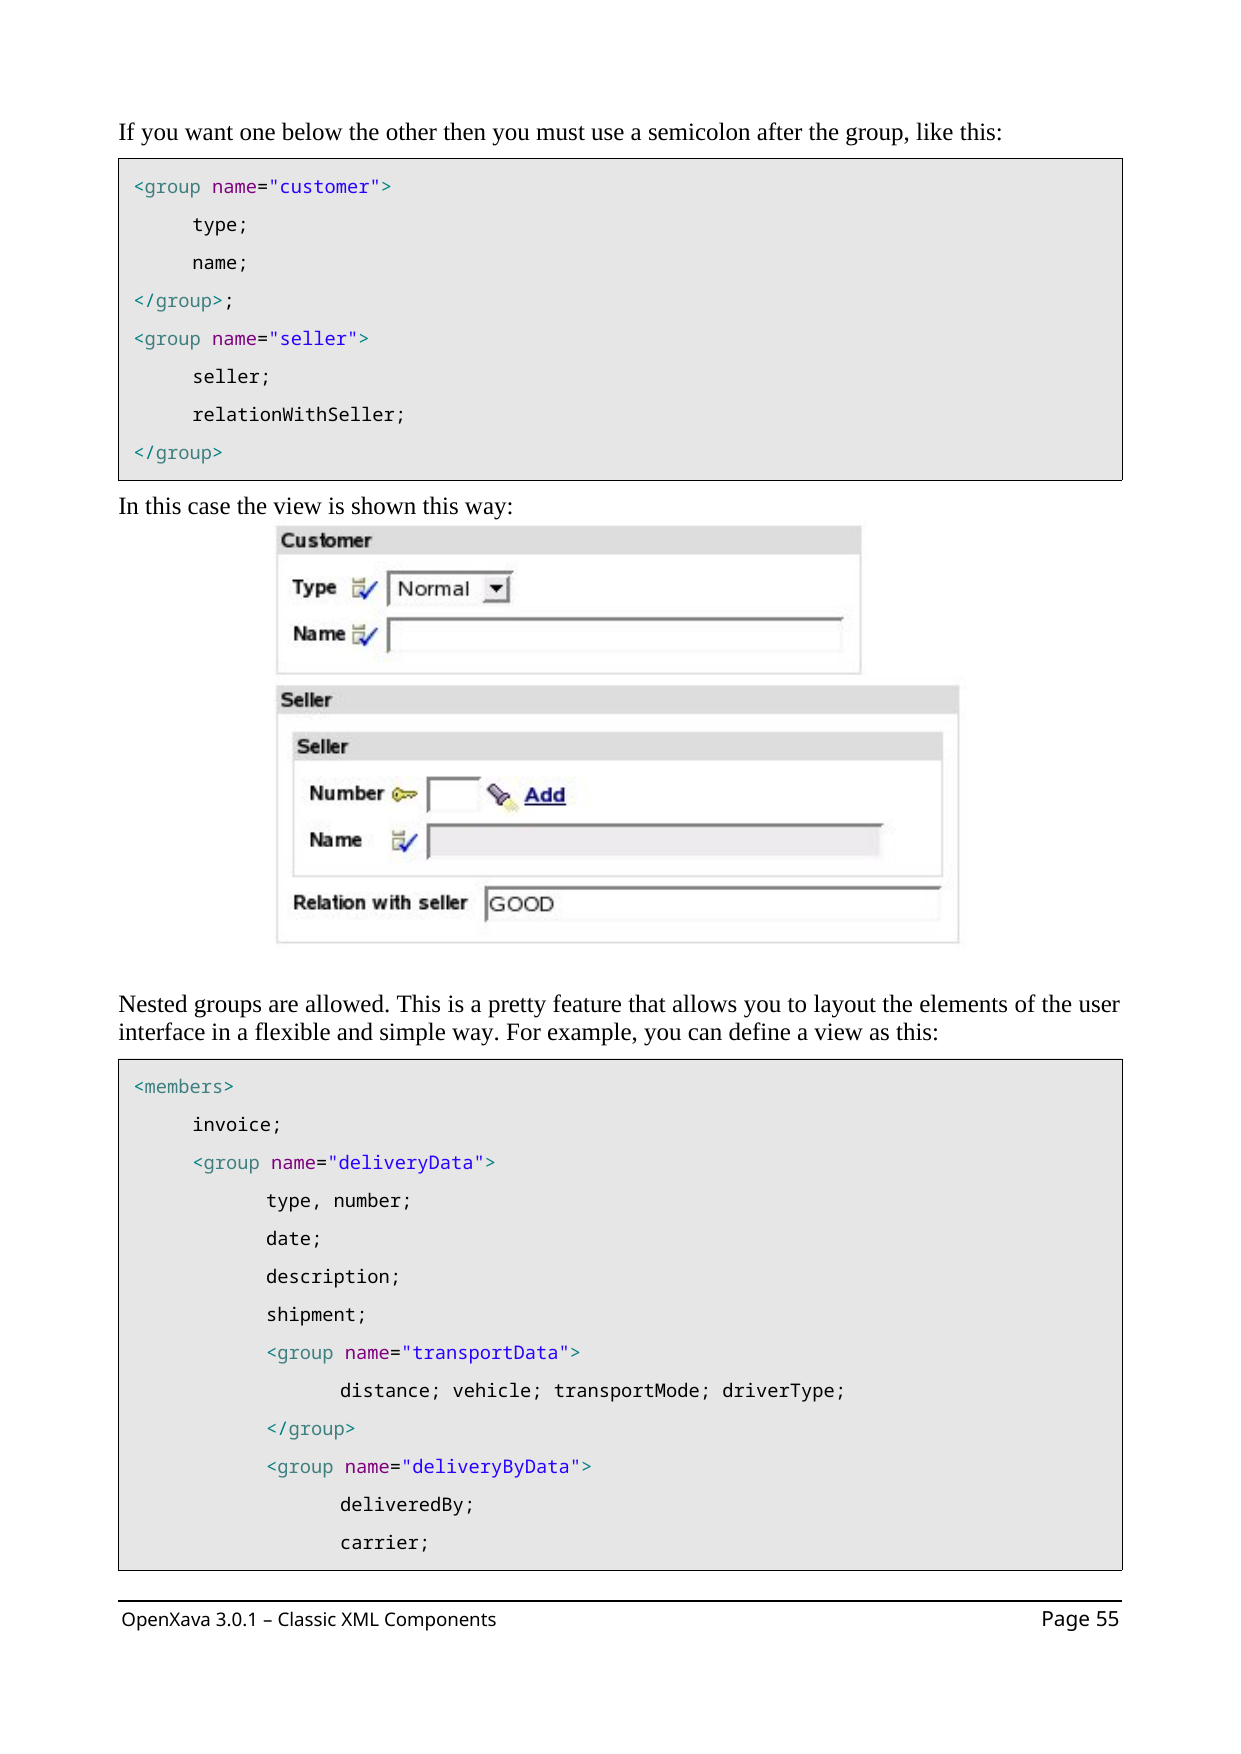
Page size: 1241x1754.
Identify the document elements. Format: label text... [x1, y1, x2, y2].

text <group name="deliveryByData"> [119, 1439, 1122, 1477]
text name; [119, 234, 1122, 272]
text <group name="transportData"> [119, 1324, 1122, 1363]
text <group name="seller"> [119, 310, 1122, 348]
text invoice; [119, 1096, 1122, 1134]
text carrier; [119, 1515, 1122, 1570]
text seller; [119, 348, 1122, 386]
text deliveredBy; [119, 1477, 1122, 1515]
text <group name="customer"> [119, 159, 1122, 196]
text type; [119, 196, 1122, 234]
text description; [119, 1248, 1122, 1287]
text </group> [119, 424, 1122, 480]
text <members> [119, 1060, 1122, 1096]
picture [273, 520, 967, 951]
text </group> [119, 1401, 1122, 1439]
text relationWithSeller; [119, 386, 1122, 424]
text date; [119, 1211, 1122, 1248]
text In this case the view is shown this way: [118, 492, 1122, 520]
text type, number; [119, 1172, 1122, 1211]
text </group>; [119, 272, 1122, 310]
text shipment; [119, 1287, 1122, 1324]
text If you want one below the other then you must use a semicolon after the group, like this: [118, 118, 1122, 146]
text <group name="deliveryData"> [119, 1134, 1122, 1172]
text Nested groups are allowed. This is a pretty feature that allows you to layout the elements of the user interface in a flexible and simple way. For example, you can define a view as this: [118, 991, 1122, 1046]
text distance; vehicle; transportMode; driverType; [119, 1363, 1122, 1401]
